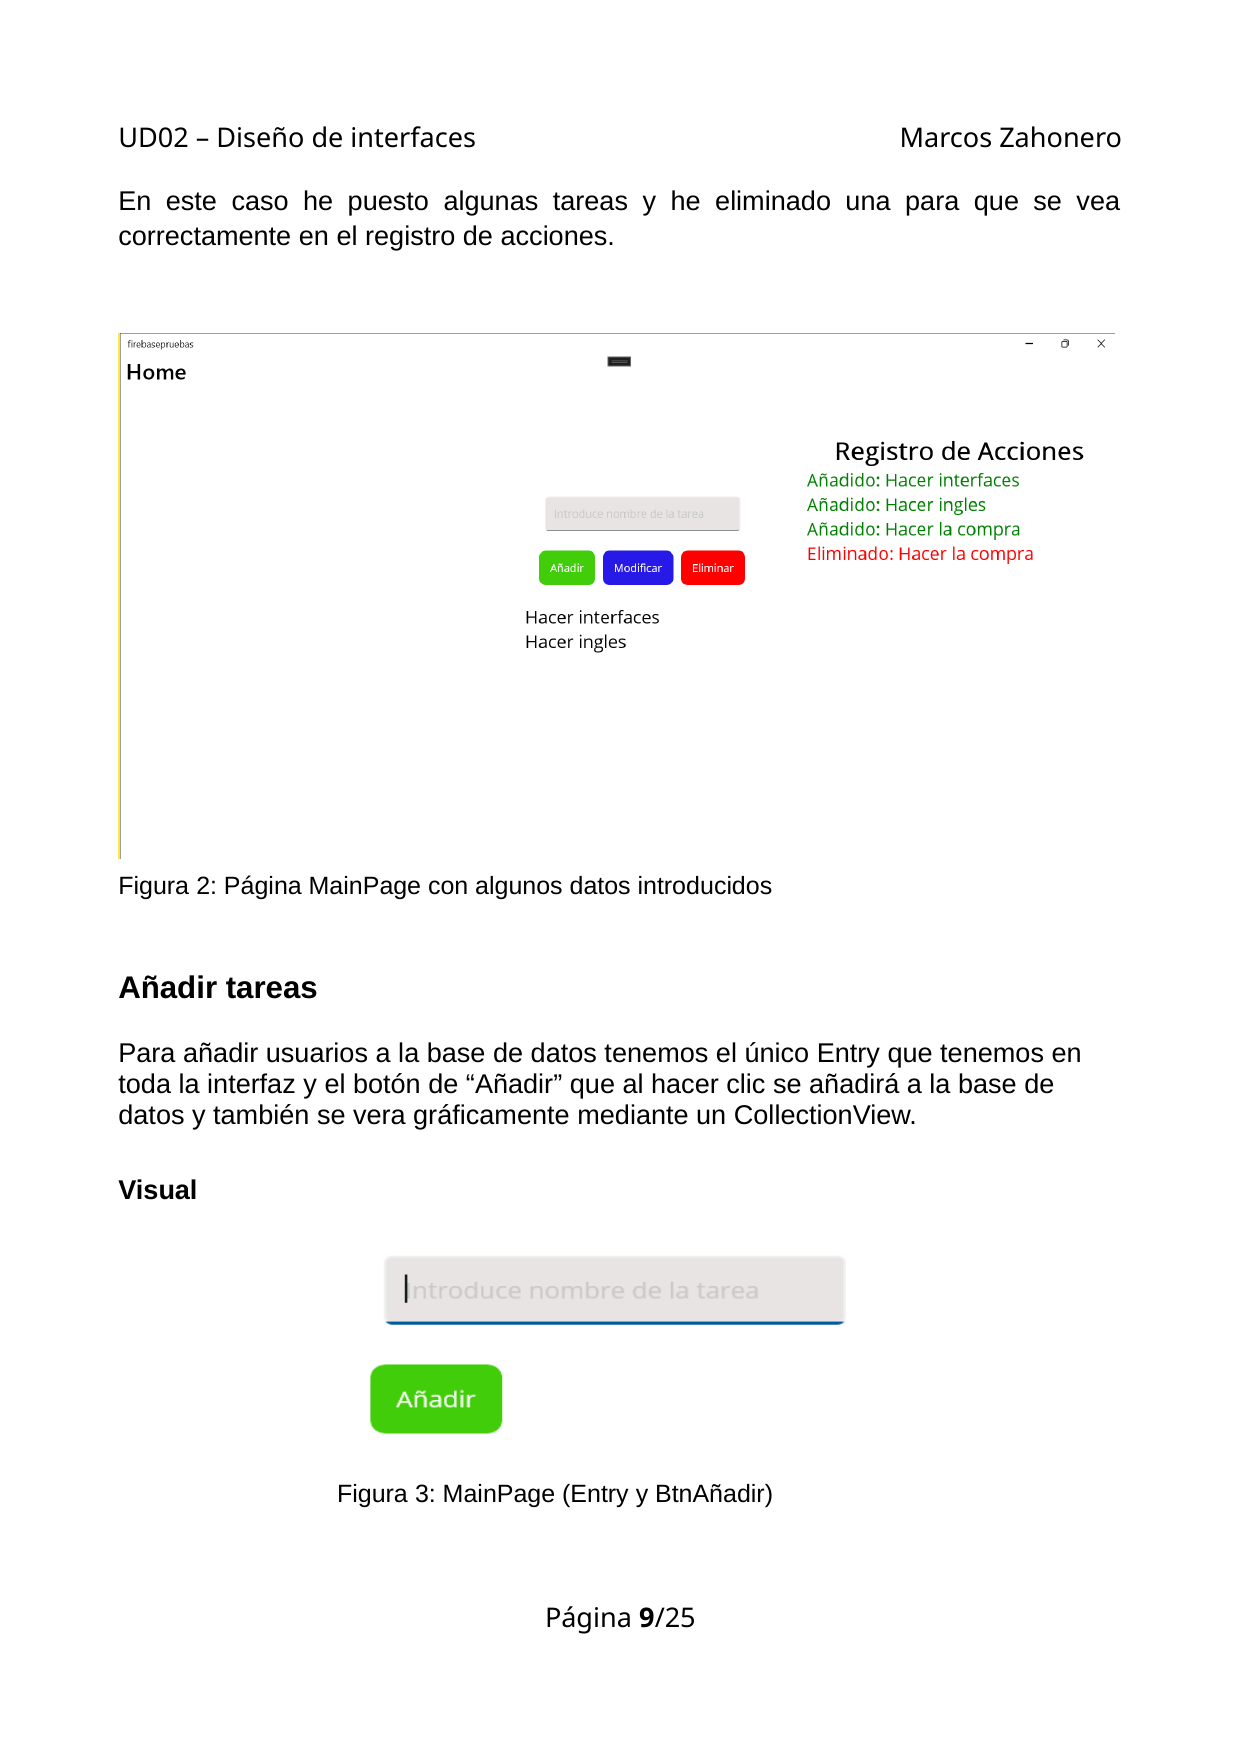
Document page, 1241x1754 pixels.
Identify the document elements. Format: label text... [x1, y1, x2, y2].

subtitle Visual [118, 1174, 1122, 1205]
text Figura 3: MainPage (Entry y BtnAñadir) [337, 1467, 877, 1508]
text En este caso he puesto algunas tareas y he eliminado una para que se vea correctamente en el registro de acciones. [118, 184, 1122, 252]
picture [118, 333, 1115, 859]
text Figura 2: Página MainPage con algunos datos introducidos [118, 859, 1115, 900]
text Para añadir usuarios a la base de datos tenemos el único Entry que tenemos en toda la interfaz y el botón de “Añadir” que al hacer clic se añadirá a la base de datos y también se vera gráficamente mediante un CollectionView. [118, 1037, 1122, 1130]
subtitle Añadir tareas [118, 969, 1122, 1005]
picture [336, 1194, 878, 1467]
